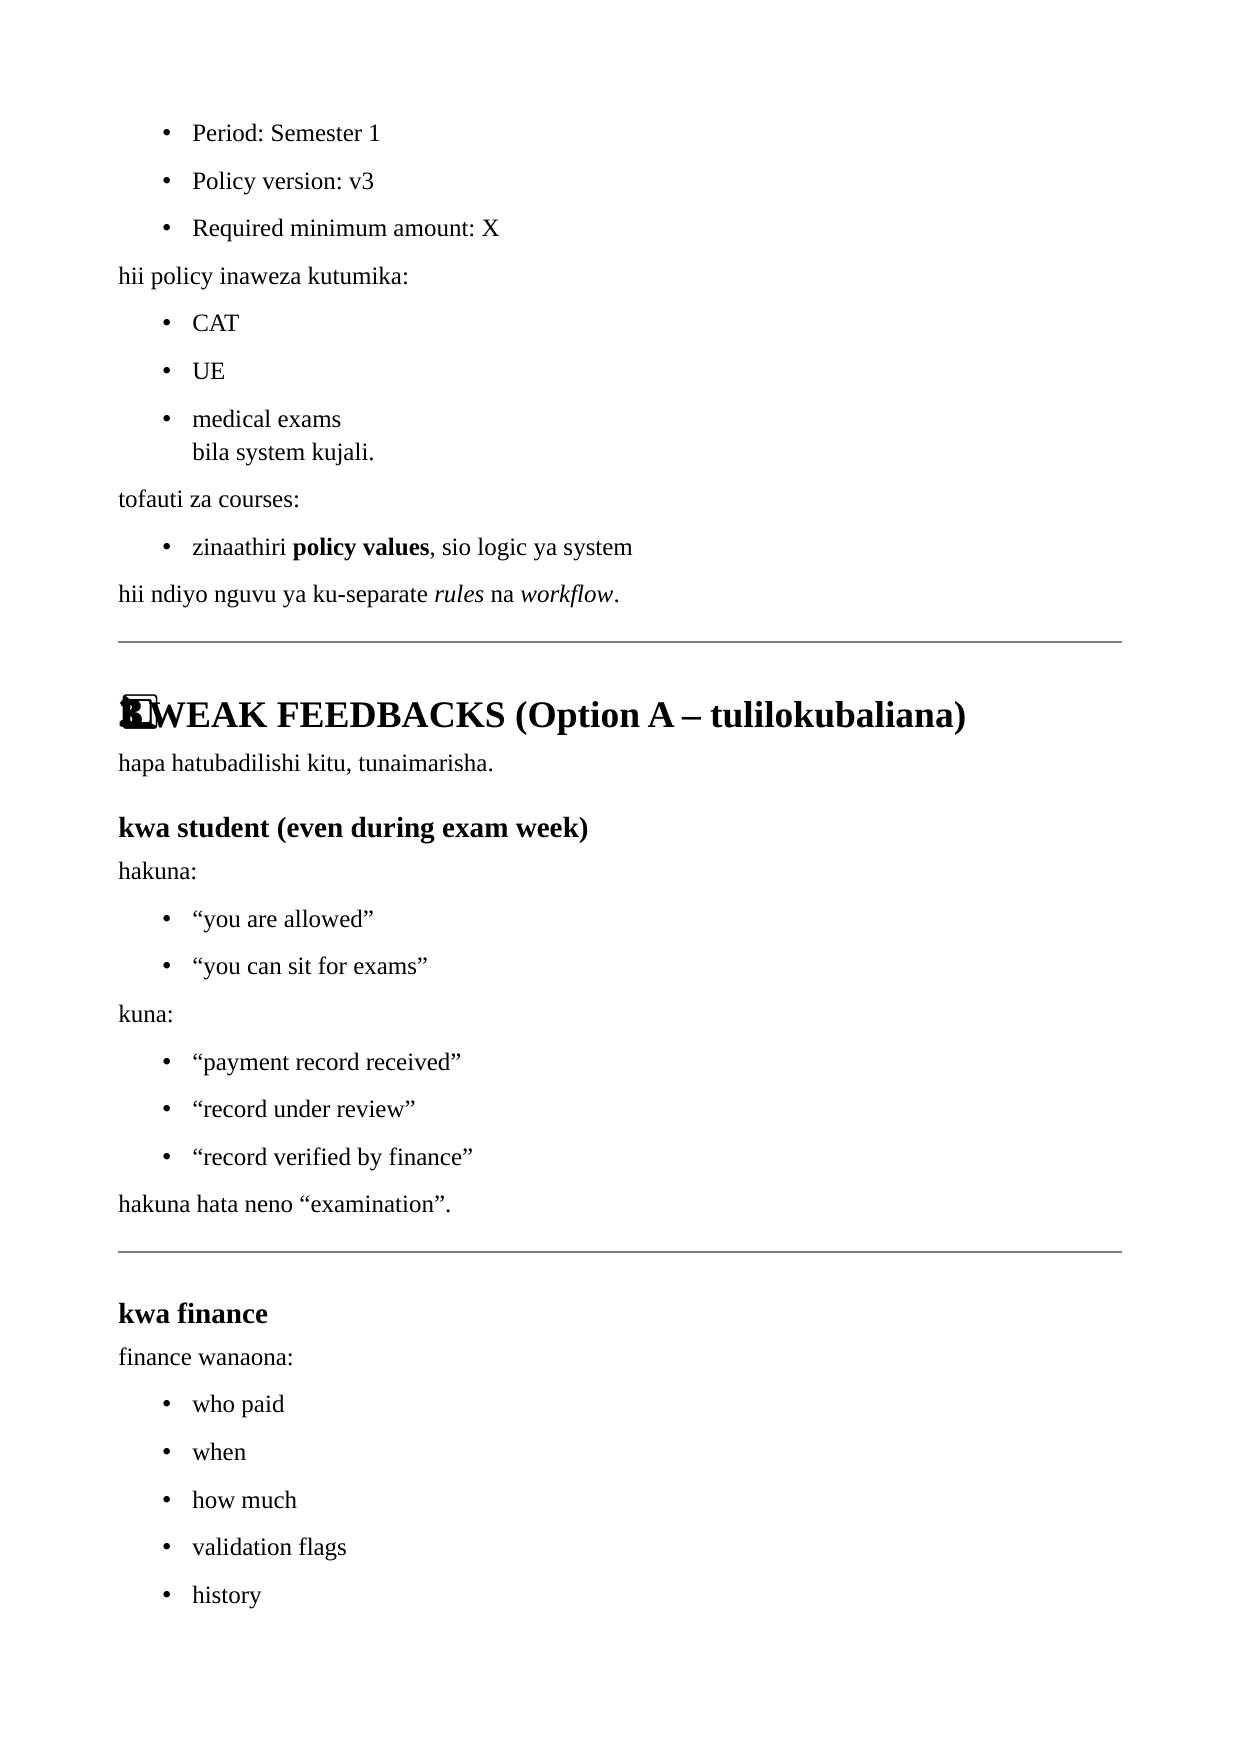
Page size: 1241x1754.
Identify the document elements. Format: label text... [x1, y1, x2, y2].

list “you are allowed” [162, 904, 1122, 932]
list validation flags [162, 1532, 1122, 1561]
list who paid [162, 1389, 1122, 1418]
list Policy version: v3 [162, 166, 1122, 194]
subtitle kwa finance [118, 1296, 1122, 1329]
list zinaathiri policy values, sio logic ya system [162, 532, 1122, 561]
subtitle 3️⃣ WEAK FEEDBACKS (Option A – tulilokubaliana) [118, 692, 1122, 735]
text hakuna: [118, 856, 1122, 885]
list UE [162, 356, 1122, 385]
subtitle kwa student (even during exam week) [118, 810, 1122, 844]
text hakuna hata neno “examination”. [118, 1189, 1122, 1218]
list Period: Semester 1 [162, 118, 1122, 147]
text finance wanaona: [118, 1342, 1122, 1371]
list Required minimum amount: X [162, 213, 1122, 242]
text hapa hatubadilishi kitu, tunaimarisha. [118, 748, 1122, 777]
text hii policy inaweza kutumika: [118, 261, 1122, 290]
list history [162, 1580, 1122, 1609]
list “record verified by finance” [162, 1142, 1122, 1171]
list medical exams bila system kujali. [162, 404, 1122, 466]
list “record under review” [162, 1094, 1122, 1123]
list how much [162, 1485, 1122, 1513]
list CAT [162, 308, 1122, 337]
list “payment record received” [162, 1047, 1122, 1075]
text kuna: [118, 999, 1122, 1028]
list “you can sit for exams” [162, 951, 1122, 980]
text tofauti za courses: [118, 484, 1122, 513]
list when [162, 1437, 1122, 1466]
text hii ndiyo nguvu ya ku-separate rules na workflow. [118, 579, 1122, 608]
